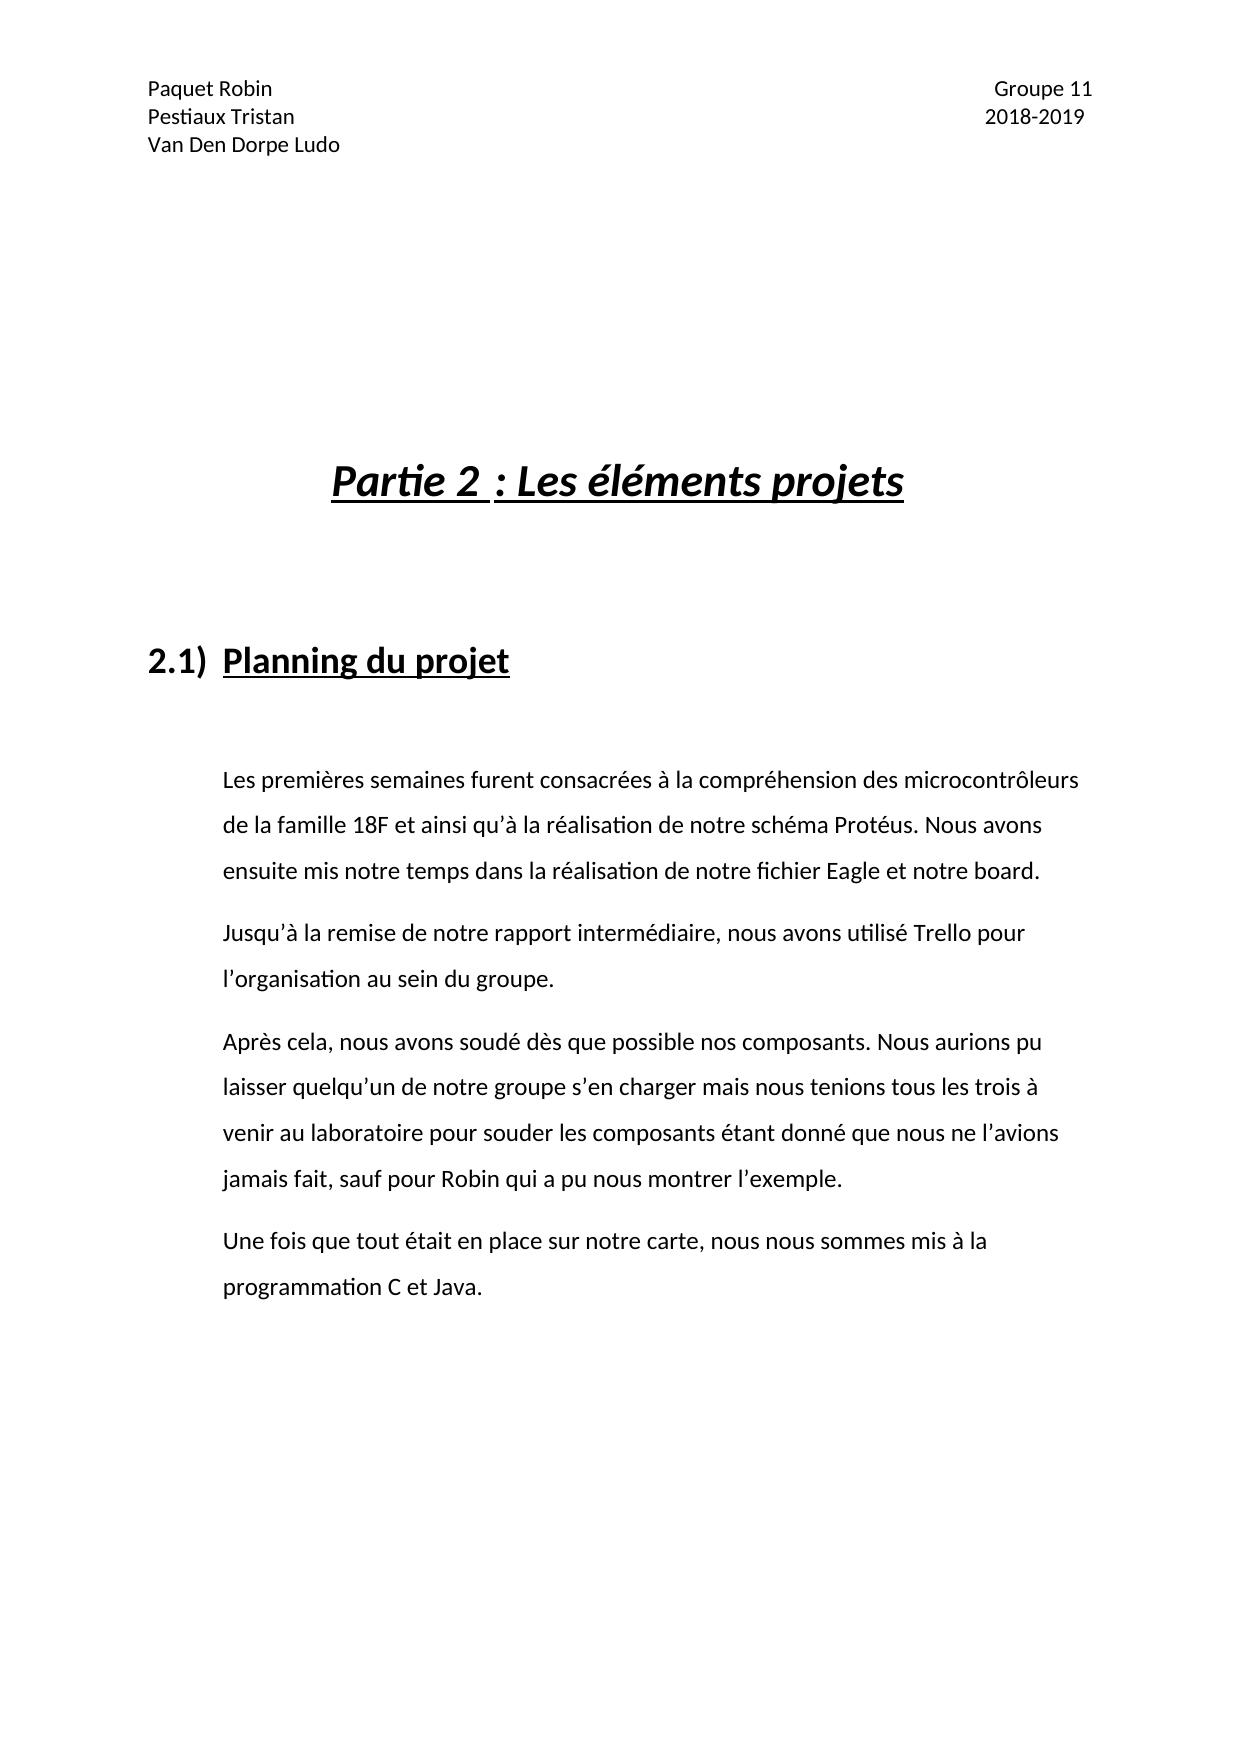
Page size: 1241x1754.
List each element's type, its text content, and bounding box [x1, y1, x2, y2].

text Partie 2 : Les éléments projets [148, 452, 1093, 508]
list Après cela, nous avons soudé dès que possible nos composants. Nous aurions pu laisser quelqu’un de notre groupe s’en charger mais nous tenions tous les trois à venir au laboratoire pour souder les composants étant donné que nous ne l’avions jamais fait, sauf pour Robin qui a pu nous montrer l’exemple. [223, 1026, 1093, 1193]
list Les premières semaines furent consacrées à la compréhension des microcontrôleurs de la famille 18F et ainsi qu’à la réalisation de notre schéma Protéus. Nous avons ensuite mis notre temps dans la réalisation de notre fichier Eagle et notre board. [223, 764, 1093, 886]
list Planning du projet [148, 637, 1093, 683]
list Jusqu’à la remise de notre rapport intermédiaire, nous avons utilisé Trello pour l’organisation au sein du groupe. [223, 918, 1093, 994]
list Une fois que tout était en place sur notre carte, nous nous sommes mis à la programmation C et Java. [223, 1225, 1093, 1302]
